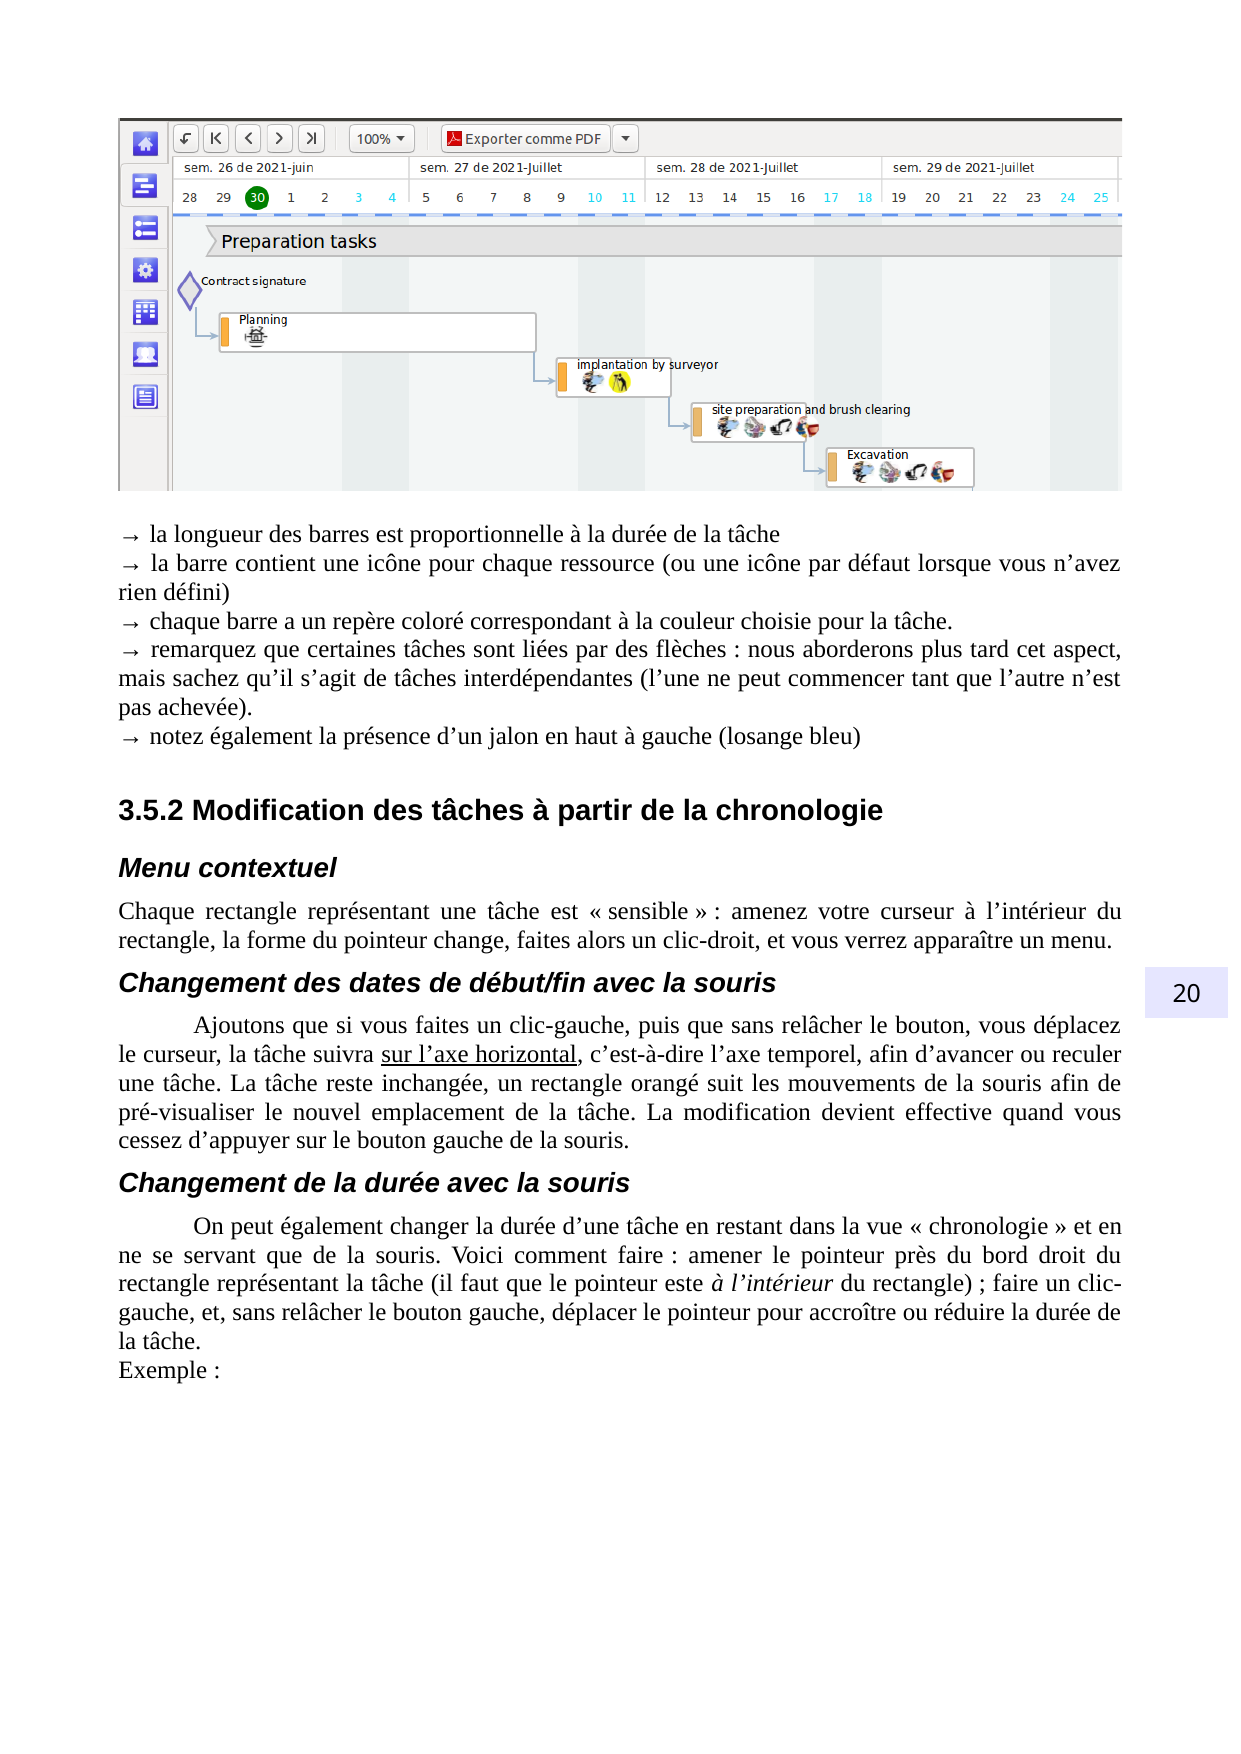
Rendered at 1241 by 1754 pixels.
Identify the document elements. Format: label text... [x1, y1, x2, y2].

text → la longueur des barres est proportionnelle à la durée de la tâche [118, 519, 1122, 548]
text Chaque rectangle représentant une tâche est « sensible » : amenez votre curseur à l’intérieur du rectangle, la forme du pointeur change, faites alors un clic-droit, et vous verrez apparaître un menu. [118, 896, 1122, 953]
text → la barre contient une icône pour chaque ressource (ou une icône par défaut lorsque vous n’avez rien défini) [118, 548, 1122, 606]
subtitle Changement des dates de début/fin avec la souris [118, 966, 1122, 998]
subtitle Menu contextuel [118, 852, 1122, 883]
text Ajoutons que si vous faites un clic-gauche, puis que sans relâcher le bouton, vous déplacez le curseur, la tâche suivra sur l’axe horizontal, c’est-à-dire l’axe temporel, afin d’avancer ou reculer une tâche. La tâche reste inchangée, un rectangle orangé suit les mouvements de la souris afin de pré-visualiser le nouvel emplacement de la tâche. La modification devient effective quand vous cessez d’appuyer sur le bouton gauche de la souris. [118, 1010, 1122, 1154]
subtitle Changement de la durée avec la souris [118, 1167, 1122, 1198]
text Exemple : [118, 1355, 1122, 1383]
text → remarquez que certaines tâches sont liées par des flèches : nous aborderons plus tard cet aspect, mais sachez qu’il s’agit de tâches interdépendantes (l’une ne peut commencer tant que l’autre n’est pas achevée). [118, 634, 1122, 721]
text → chaque barre a un repère coloré correspondant à la couleur choisie pour la tâche. [118, 606, 1122, 634]
text On peut également changer la durée d’une tâche en restant dans la vue « chronologie » et en ne se servant que de la souris. Voici comment faire : amener le pointeur près du bord droit du rectangle représentant la tâche (il faut que le pointeur este à l’intérieur du rectangle) ; faire un clic-gauche, et, sans relâcher le bouton gauche, déplacer le pointeur pour accroître ou réduire la durée de la tâche. [118, 1211, 1122, 1355]
text → notez également la présence d’un jalon en haut à gauche (losange bleu) [118, 721, 1122, 749]
picture [118, 118, 1123, 491]
subtitle 3.5.2 Modification des tâches à partir de la chronologie [118, 793, 1122, 827]
